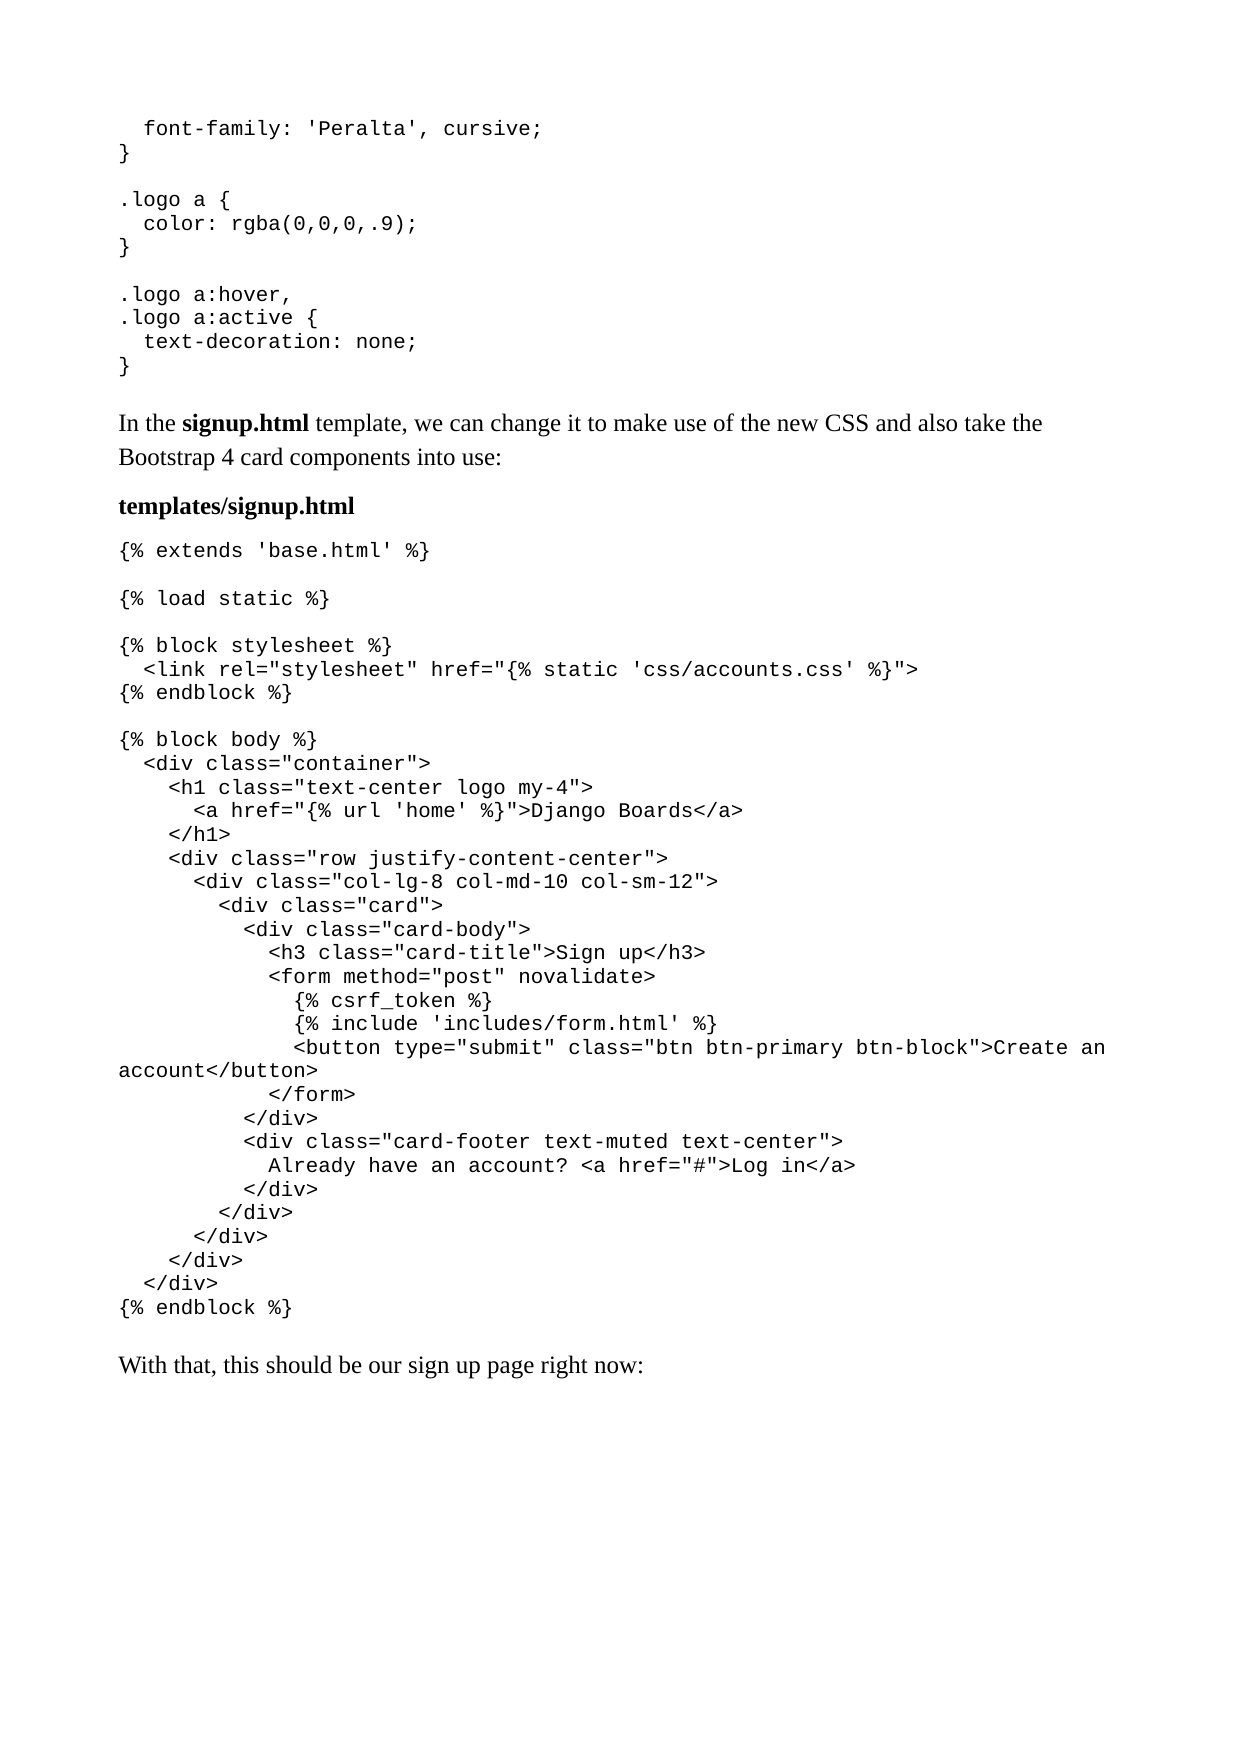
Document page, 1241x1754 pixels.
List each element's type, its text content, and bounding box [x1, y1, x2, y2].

text {% block body %} [118, 729, 1122, 753]
text {% endblock %} [118, 682, 1122, 706]
text </div> [118, 1202, 1122, 1226]
text </div> [118, 1250, 1122, 1273]
text <h3 class="card-title">Sign up</h3> [118, 942, 1122, 966]
text <div class="card"> [118, 895, 1122, 919]
text templates/signup.html [118, 491, 1122, 520]
text font-family: 'Peralta', cursive; [118, 118, 1122, 142]
text <div class="col-lg-8 col-md-10 col-sm-12"> [118, 871, 1122, 895]
text In the signup.html template, we can change it to make use of the new CSS and also take the Bootstrap 4 card components into use: [118, 408, 1122, 471]
text color: rgba(0,0,0,.9); [118, 213, 1122, 236]
text .logo a:hover, [118, 284, 1122, 307]
text <form method="post" novalidate> [118, 966, 1122, 989]
text <button type="submit" class="btn btn-primary btn-block">Create an account</button> [118, 1037, 1122, 1084]
text } [118, 142, 1122, 165]
text {% extends 'base.html' %} [118, 540, 1122, 564]
text <div class="card-footer text-muted text-center"> [118, 1131, 1122, 1155]
text </div> [118, 1108, 1122, 1131]
text <div class="row justify-content-center"> [118, 848, 1122, 871]
text </form> [118, 1084, 1122, 1108]
text <div class="container"> [118, 753, 1122, 777]
text {% include 'includes/form.html' %} [118, 1013, 1122, 1037]
text {% block stylesheet %} [118, 635, 1122, 658]
text } [118, 236, 1122, 260]
text </div> [118, 1179, 1122, 1202]
text {% csrf_token %} [118, 989, 1122, 1013]
text </h1> [118, 824, 1122, 848]
text .logo a { [118, 189, 1122, 213]
text </div> [118, 1226, 1122, 1250]
text With that, this should be our sign up page right now: [118, 1350, 1122, 1379]
text .logo a:active { [118, 307, 1122, 331]
text <link rel="stylesheet" href="{% static 'css/accounts.css' %}"> [118, 658, 1122, 682]
text <h1 class="text-center logo my-4"> [118, 777, 1122, 800]
text </div> [118, 1273, 1122, 1297]
text Already have an account? <a href="#">Log in</a> [118, 1155, 1122, 1179]
text } [118, 354, 1122, 378]
text {% endblock %} [118, 1297, 1122, 1321]
text text-decoration: none; [118, 331, 1122, 354]
text {% load static %} [118, 588, 1122, 611]
text <a href="{% url 'home' %}">Django Boards</a> [118, 800, 1122, 824]
text <div class="card-body"> [118, 919, 1122, 942]
